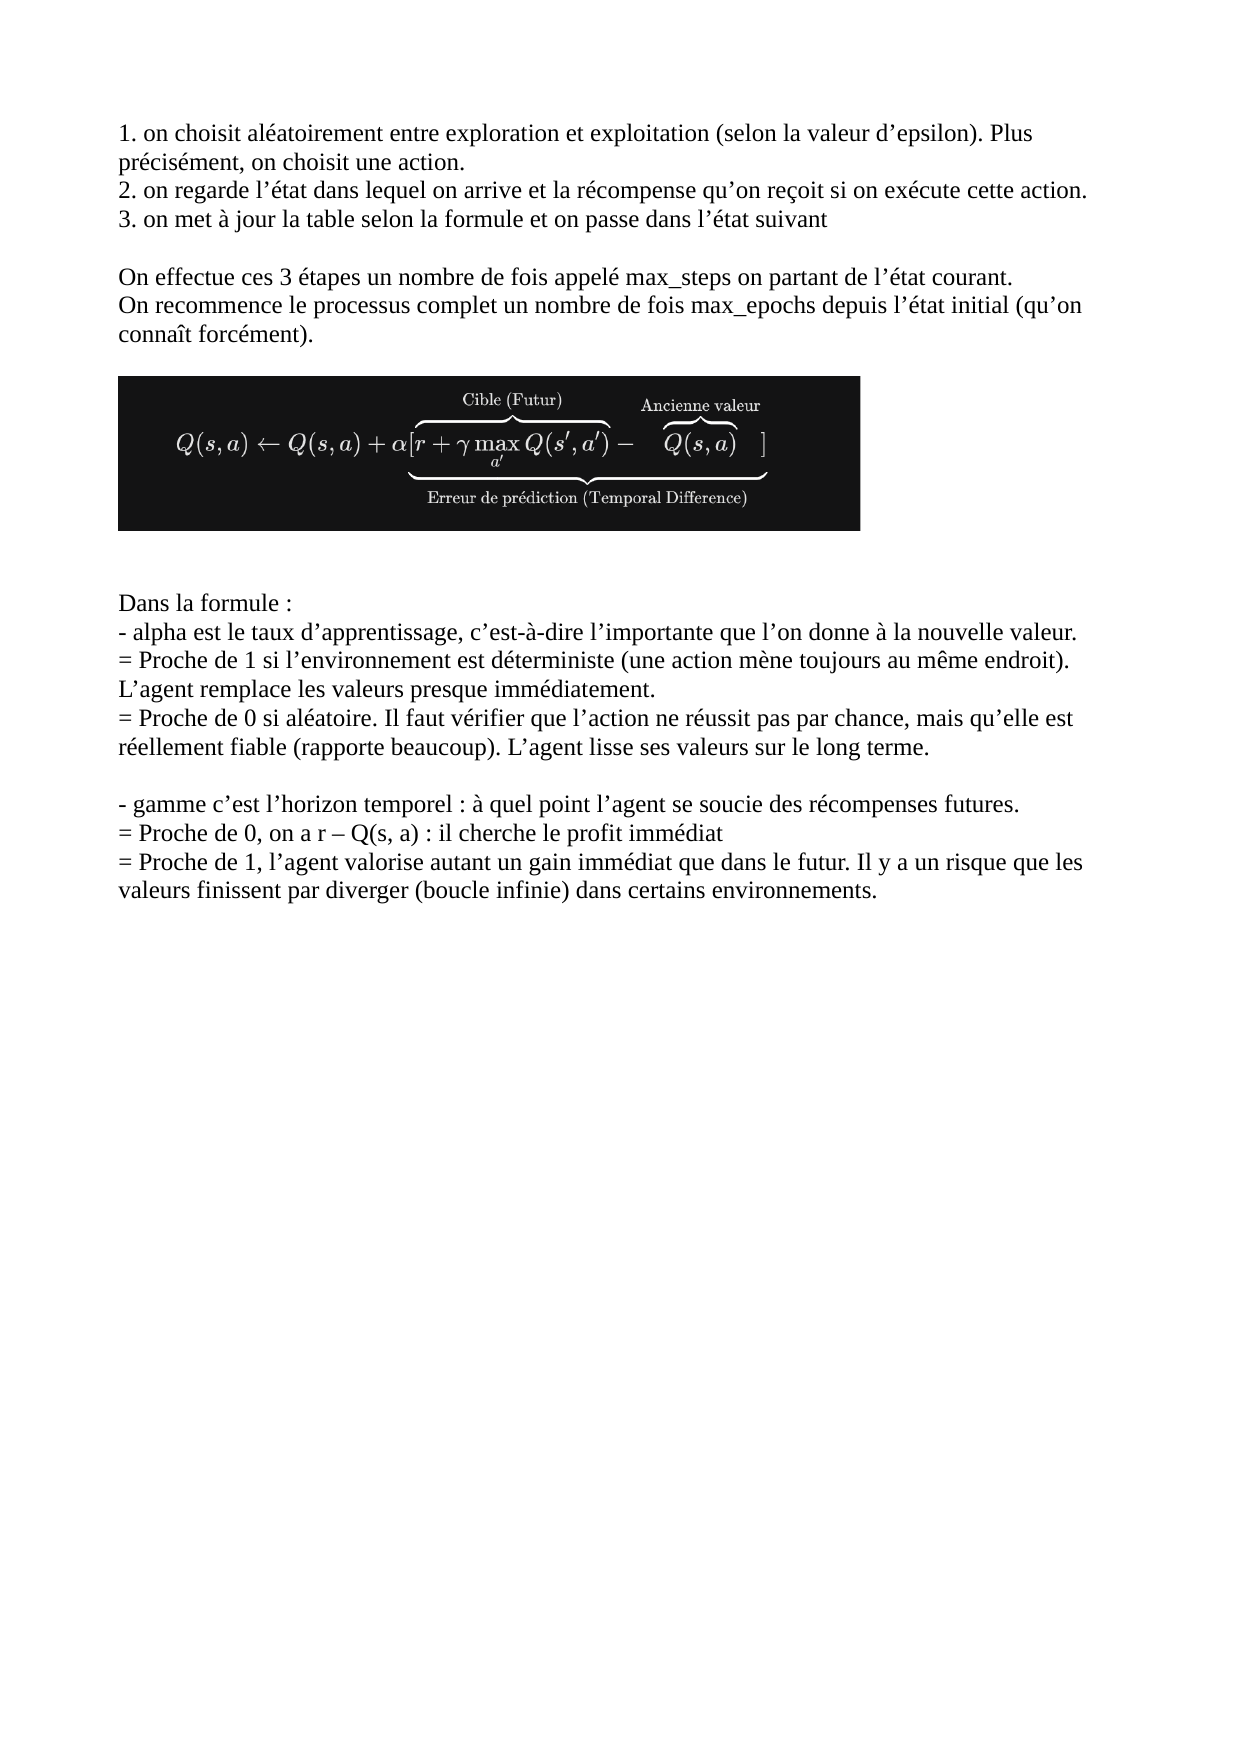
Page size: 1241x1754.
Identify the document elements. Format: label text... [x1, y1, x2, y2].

picture [118, 376, 861, 531]
text - gamme c’est l’horizon temporel : à quel point l’agent se soucie des récompenses futures. [118, 789, 1122, 818]
text 2. on regarde l’état dans lequel on arrive et la récompense qu’on reçoit si on exécute cette action. [118, 176, 1122, 204]
text On effectue ces 3 étapes un nombre de fois appelé max_steps on partant de l’état courant. [118, 262, 1122, 291]
text = Proche de 1 si l’environnement est déterministe (une action mène toujours au même endroit). L’agent remplace les valeurs presque immédiatement. = Proche de 0 si aléatoire. Il faut vérifier que l’action ne réussit pas par chance, mais qu’elle est réellement fiable (rapporte beaucoup). L’agent lisse ses valeurs sur le long terme. [118, 645, 1122, 760]
text = Proche de 0, on a r – Q(s, a) : il cherche le profit immédiat [118, 818, 1122, 847]
text Dans la formule : [118, 588, 1122, 617]
text = Proche de 1, l’agent valorise autant un gain immédiat que dans le futur. Il y a un risque que les valeurs finissent par diverger (boucle infinie) dans certains environnements. [118, 847, 1122, 904]
text On recommence le processus complet un nombre de fois max_epochs depuis l’état initial (qu’on connaît forcément). [118, 291, 1122, 348]
text - alpha est le taux d’apprentissage, c’est-à-dire l’importante que l’on donne à la nouvelle valeur. [118, 617, 1122, 645]
text 3. on met à jour la table selon la formule et on passe dans l’état suivant [118, 204, 1122, 233]
text 1. on choisit aléatoirement entre exploration et exploitation (selon la valeur d’epsilon). Plus précisément, on choisit une action. [118, 118, 1122, 176]
